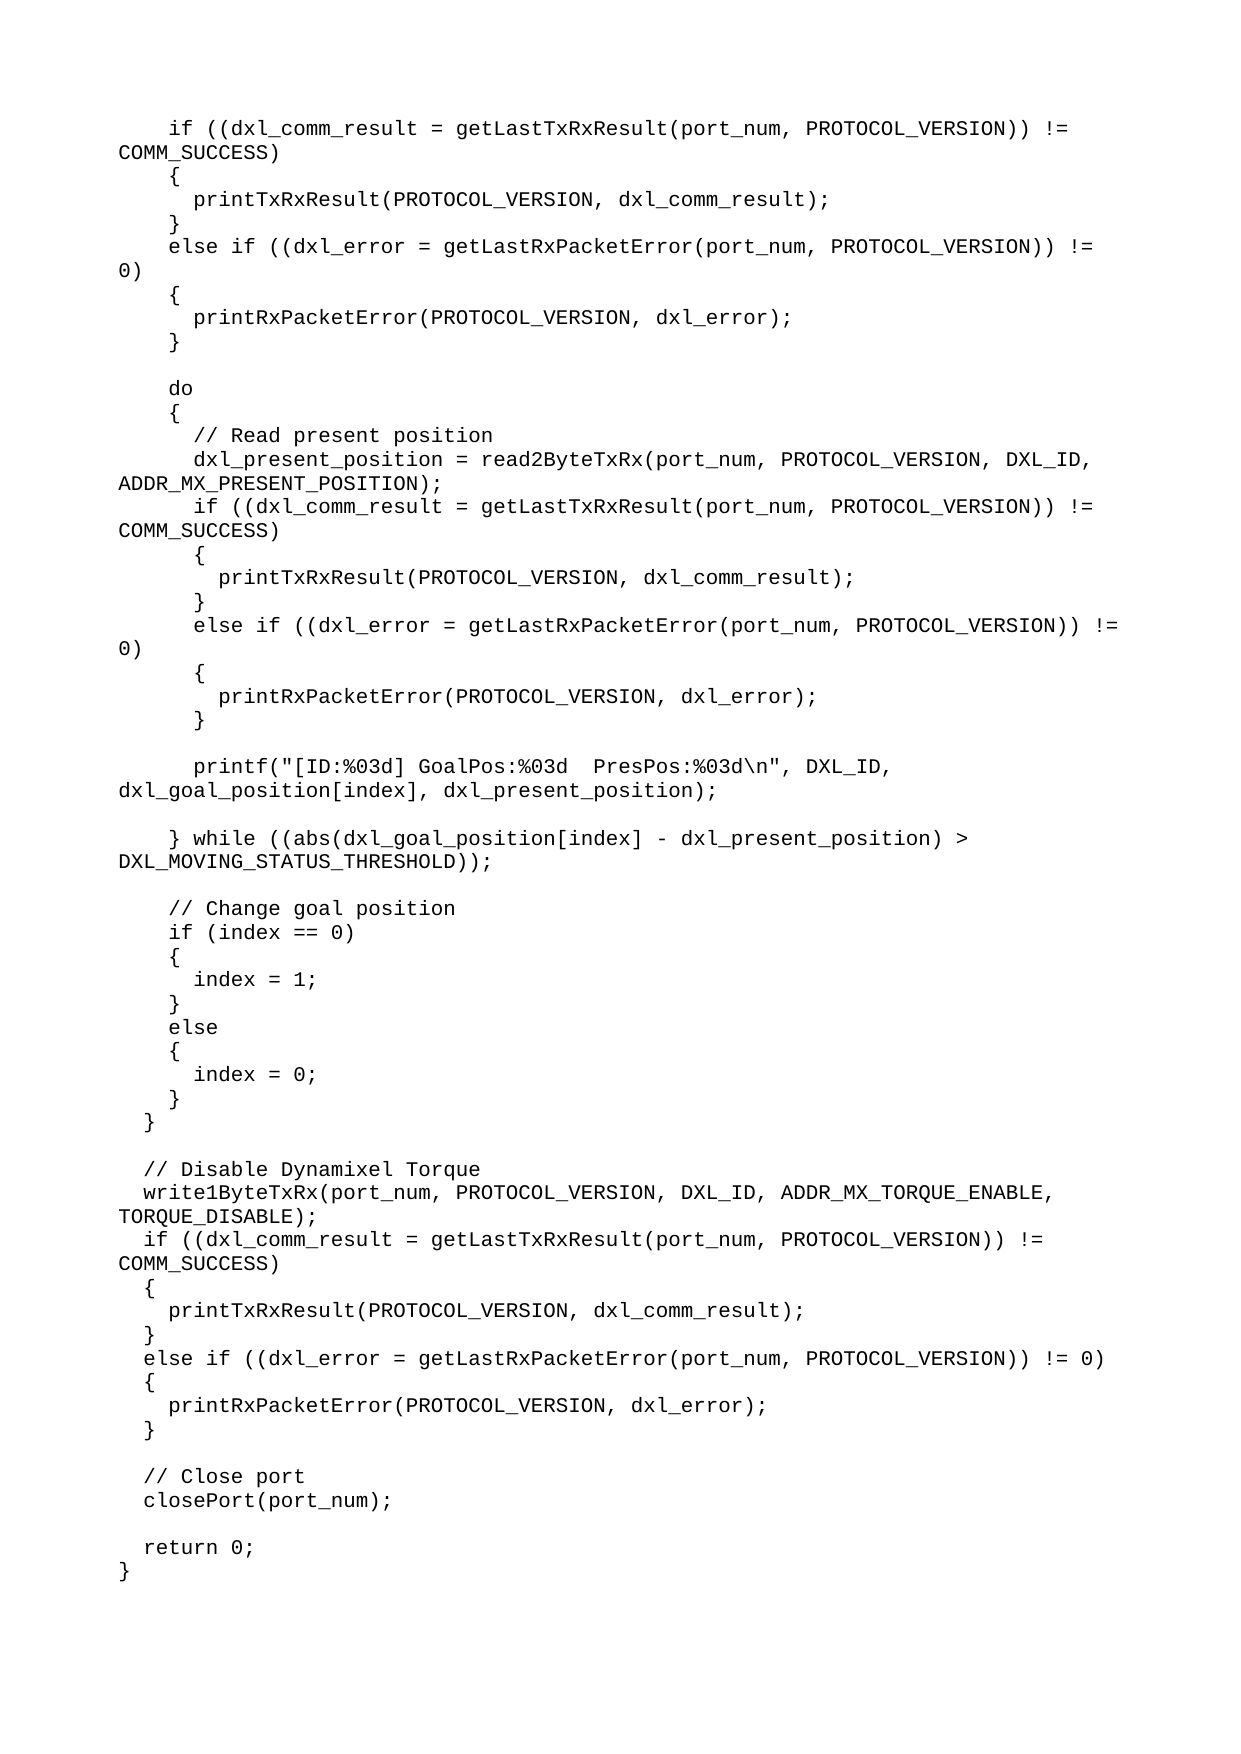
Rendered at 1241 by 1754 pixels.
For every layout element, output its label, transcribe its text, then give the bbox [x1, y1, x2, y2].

text if (index == 0) [118, 922, 1122, 946]
text else if ((dxl_error = getLastRxPacketError(port_num, PROTOCOL_VERSION)) != 0) [118, 236, 1122, 284]
text } [118, 1111, 1122, 1135]
text // Read present position [118, 426, 1122, 449]
text printTxRxResult(PROTOCOL_VERSION, dxl_comm_result); [118, 1300, 1122, 1324]
text { [118, 402, 1122, 426]
text { [118, 1040, 1122, 1064]
text { [118, 1277, 1122, 1300]
text { [118, 544, 1122, 567]
text index = 1; [118, 969, 1122, 993]
text } [118, 1324, 1122, 1348]
text { [118, 1371, 1122, 1395]
text printf("[ID:%03d] GoalPos:%03d PresPos:%03d\n", DXL_ID, dxl_goal_position[index], dxl_present_position); [118, 757, 1122, 804]
text else if ((dxl_error = getLastRxPacketError(port_num, PROTOCOL_VERSION)) != 0) [118, 615, 1122, 662]
text } [118, 591, 1122, 615]
text } [118, 993, 1122, 1017]
text dxl_present_position = read2ByteTxRx(port_num, PROTOCOL_VERSION, DXL_ID, ADDR_MX_PRESENT_POSITION); [118, 449, 1122, 496]
text printRxPacketError(PROTOCOL_VERSION, dxl_error); [118, 307, 1122, 331]
text } [118, 1561, 1122, 1584]
text // Change goal position [118, 898, 1122, 922]
text { [118, 284, 1122, 307]
text do [118, 378, 1122, 402]
text if ((dxl_comm_result = getLastTxRxResult(port_num, PROTOCOL_VERSION)) != COMM_SUCCESS) [118, 1229, 1122, 1277]
text write1ByteTxRx(port_num, PROTOCOL_VERSION, DXL_ID, ADDR_MX_TORQUE_ENABLE, TORQUE_DISABLE); [118, 1182, 1122, 1229]
text } while ((abs(dxl_goal_position[index] - dxl_present_position) > DXL_MOVING_STATUS_THRESHOLD)); [118, 827, 1122, 875]
text closePort(port_num); [118, 1489, 1122, 1513]
text if ((dxl_comm_result = getLastTxRxResult(port_num, PROTOCOL_VERSION)) != COMM_SUCCESS) [118, 496, 1122, 544]
text if ((dxl_comm_result = getLastTxRxResult(port_num, PROTOCOL_VERSION)) != COMM_SUCCESS) [118, 118, 1122, 165]
text printTxRxResult(PROTOCOL_VERSION, dxl_comm_result); [118, 189, 1122, 213]
text { [118, 946, 1122, 969]
text } [118, 1088, 1122, 1111]
text // Disable Dynamixel Torque [118, 1158, 1122, 1182]
text else if ((dxl_error = getLastRxPacketError(port_num, PROTOCOL_VERSION)) != 0) [118, 1348, 1122, 1371]
text return 0; [118, 1537, 1122, 1561]
text } [118, 709, 1122, 733]
text printTxRxResult(PROTOCOL_VERSION, dxl_comm_result); [118, 567, 1122, 591]
text printRxPacketError(PROTOCOL_VERSION, dxl_error); [118, 686, 1122, 709]
text } [118, 1419, 1122, 1442]
text { [118, 662, 1122, 686]
text { [118, 165, 1122, 189]
text } [118, 213, 1122, 236]
text } [118, 331, 1122, 354]
text else [118, 1017, 1122, 1040]
text index = 0; [118, 1064, 1122, 1088]
text printRxPacketError(PROTOCOL_VERSION, dxl_error); [118, 1395, 1122, 1419]
text // Close port [118, 1466, 1122, 1489]
